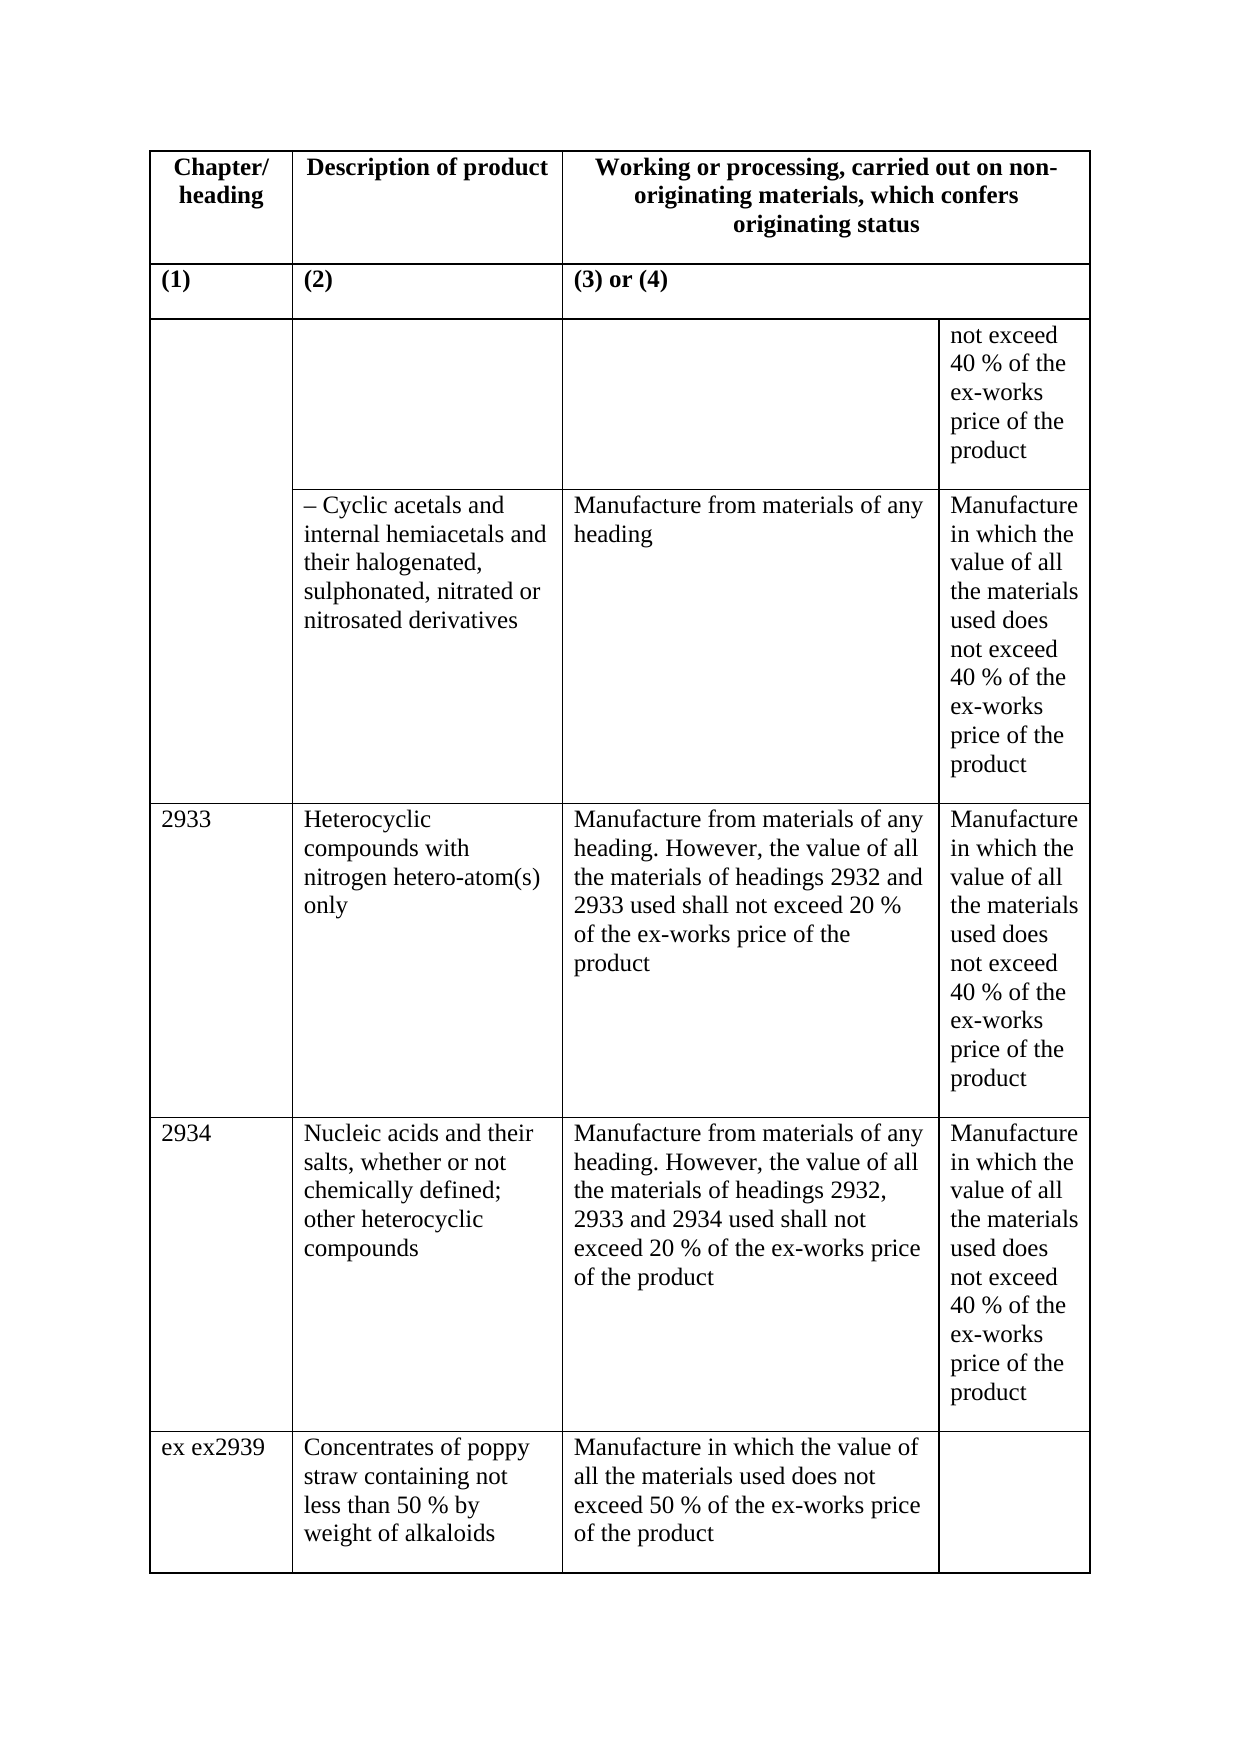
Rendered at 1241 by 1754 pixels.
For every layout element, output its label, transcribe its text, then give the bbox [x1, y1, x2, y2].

table_cell ex ex2939 [151, 1432, 292, 1572]
table_header Working or processing, carried out on non-originating materials, which confers originating status [563, 152, 1089, 263]
table_cell 2934 [151, 1118, 292, 1431]
table_cell [151, 320, 292, 488]
table_cell Manufacture in which the value of all the materials used does not exceed 40 % of the ex-works price of the product [940, 490, 1089, 802]
table_cell (3) or (4) [563, 265, 1089, 318]
table_cell [151, 489, 292, 802]
table_cell not exceed 40 % of the ex-works price of the product [940, 320, 1089, 488]
table_cell Heterocyclic compounds with nitrogen hetero-atom(s) only [293, 804, 562, 1117]
table_cell Manufacture from materials of any heading. However, the value of all the materials of headings 2932 and 2933 used shall not exceed 20 % of the ex-works price of the product [563, 804, 938, 1117]
table_cell (2) [293, 265, 562, 318]
table_cell Manufacture in which the value of all the materials used does not exceed 40 % of the ex-works price of the product [940, 804, 1089, 1117]
table_cell Concentrates of poppy straw containing not less than 50 % by weight of alkaloids [293, 1432, 562, 1572]
table_header Chapter/ heading [151, 152, 292, 263]
table_cell Manufacture in which the value of all the materials used does not exceed 50 % of the ex-works price of the product [563, 1432, 938, 1572]
table_cell 2933 [151, 804, 292, 1117]
table_cell [293, 320, 562, 488]
table_cell Manufacture in which the value of all the materials used does not exceed 40 % of the ex-works price of the product [940, 1118, 1089, 1431]
table_cell [940, 1432, 1089, 1572]
table_cell – Cyclic acetals and internal hemiacetals and their halogenated, sulphonated, nitrated or nitrosated derivatives [293, 490, 562, 802]
table_cell Nucleic acids and their salts, whether or not chemically defined; other heterocyclic compounds [293, 1118, 562, 1431]
table_cell [563, 320, 938, 488]
table_cell (1) [151, 265, 292, 318]
table_cell Manufacture from materials of any heading [563, 490, 938, 802]
table_header Description of product [293, 152, 562, 263]
table_cell Manufacture from materials of any heading. However, the value of all the materials of headings 2932, 2933 and 2934 used shall not exceed 20 % of the ex-works price of the product [563, 1118, 938, 1431]
